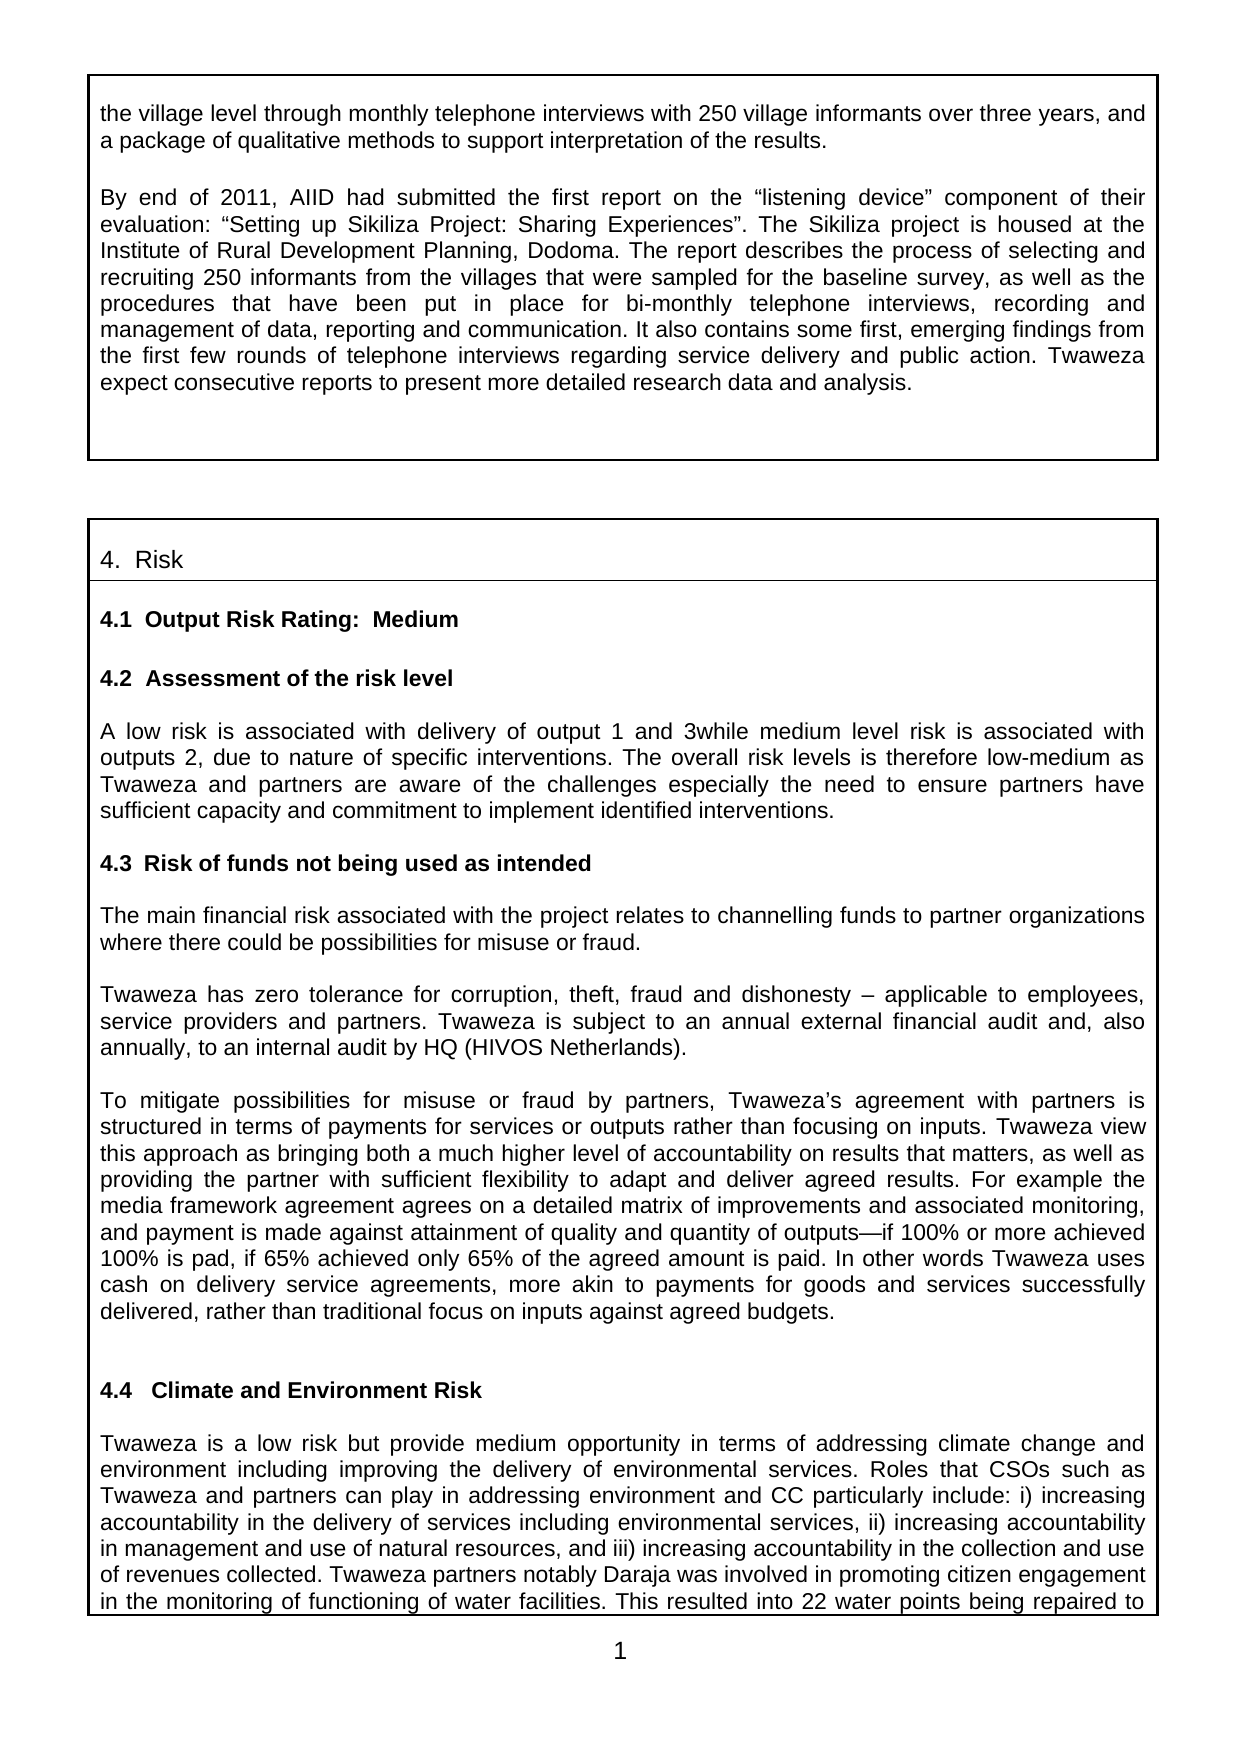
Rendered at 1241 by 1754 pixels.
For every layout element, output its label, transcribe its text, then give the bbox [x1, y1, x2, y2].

table_cell Risk of funds not being used as intended The main financial risk associated with the project relates to channelling funds to partner organizations where there could be possibilities for misuse or fraud. Twaweza has zero tolerance for corruption, theft, fraud and dishonesty – applicable to employees, service providers and partners. Twaweza is subject to an annual external financial audit and, also annually, to an internal audit by HQ (HIVOS Netherlands). To mitigate possibilities for misuse or fraud by partners, Twaweza’s agreement with partners is structured in terms of payments for services or outputs rather than focusing on inputs. Twaweza view this approach as bringing both a much higher level of accountability on results that matters, as well as providing the partner with sufficient flexibility to adapt and deliver agreed results. For example the media framework agreement agrees on a detailed matrix of improvements and associated monitoring, and payment is made against attainment of quality and quantity of outputs—if 100% or more achieved 100% is pad, if 65% achieved only 65% of the agreed amount is paid. In other words Twaweza uses cash on delivery service agreements, more akin to payments for goods and services successfully delivered, rather than traditional focus on inputs against agreed budgets. 4.4 Climate and Environment Risk Twaweza is a low risk but provide medium opportunity in terms of addressing climate change and environment including improving the delivery of environmental services. Roles that CSOs such as Twaweza and partners can play in addressing environment and CC particularly include: i) increasing accountability in the delivery of services including environmental services, ii) increasing accountability in management and use of natural resources, and iii) increasing accountability in the collection and use of revenues collected. Twaweza partners notably Daraja was involved in promoting citizen engagement in the monitoring of functioning of water facilities. This resulted into 22 water points being repaired to [90, 823, 1156, 1614]
table_cell 4.1 Output Risk Rating: Medium Assessment of the risk level A low risk is associated with delivery of output 1 and 3while medium level risk is associated with outputs 2, due to nature of specific interventions. The overall risk levels is therefore low-medium as Twaweza and partners are aware of the challenges especially the need to ensure partners have sufficient capacity and commitment to implement identified interventions. [90, 581, 1156, 823]
table_header 4. Risk [90, 520, 1156, 580]
table_cell the village level through monthly telephone interviews with 250 village informants over three years, and a package of qualitative methods to support interpretation of the results. By end of 2011, AIID had submitted the first report on the “listening device” component of their evaluation: “Setting up Sikiliza Project: Sharing Experiences”. The Sikiliza project is housed at the Institute of Rural Development Planning, Dodoma. The report describes the process of selecting and recruiting 250 informants from the villages that were sampled for the baseline survey, as well as the procedures that have been put in place for bi-monthly telephone interviews, recording and management of data, reporting and communication. It also contains some first, emerging findings from the first few rounds of telephone interviews regarding service delivery and public action. Twaweza expect consecutive reports to present more detailed research data and analysis. [90, 76, 1156, 459]
